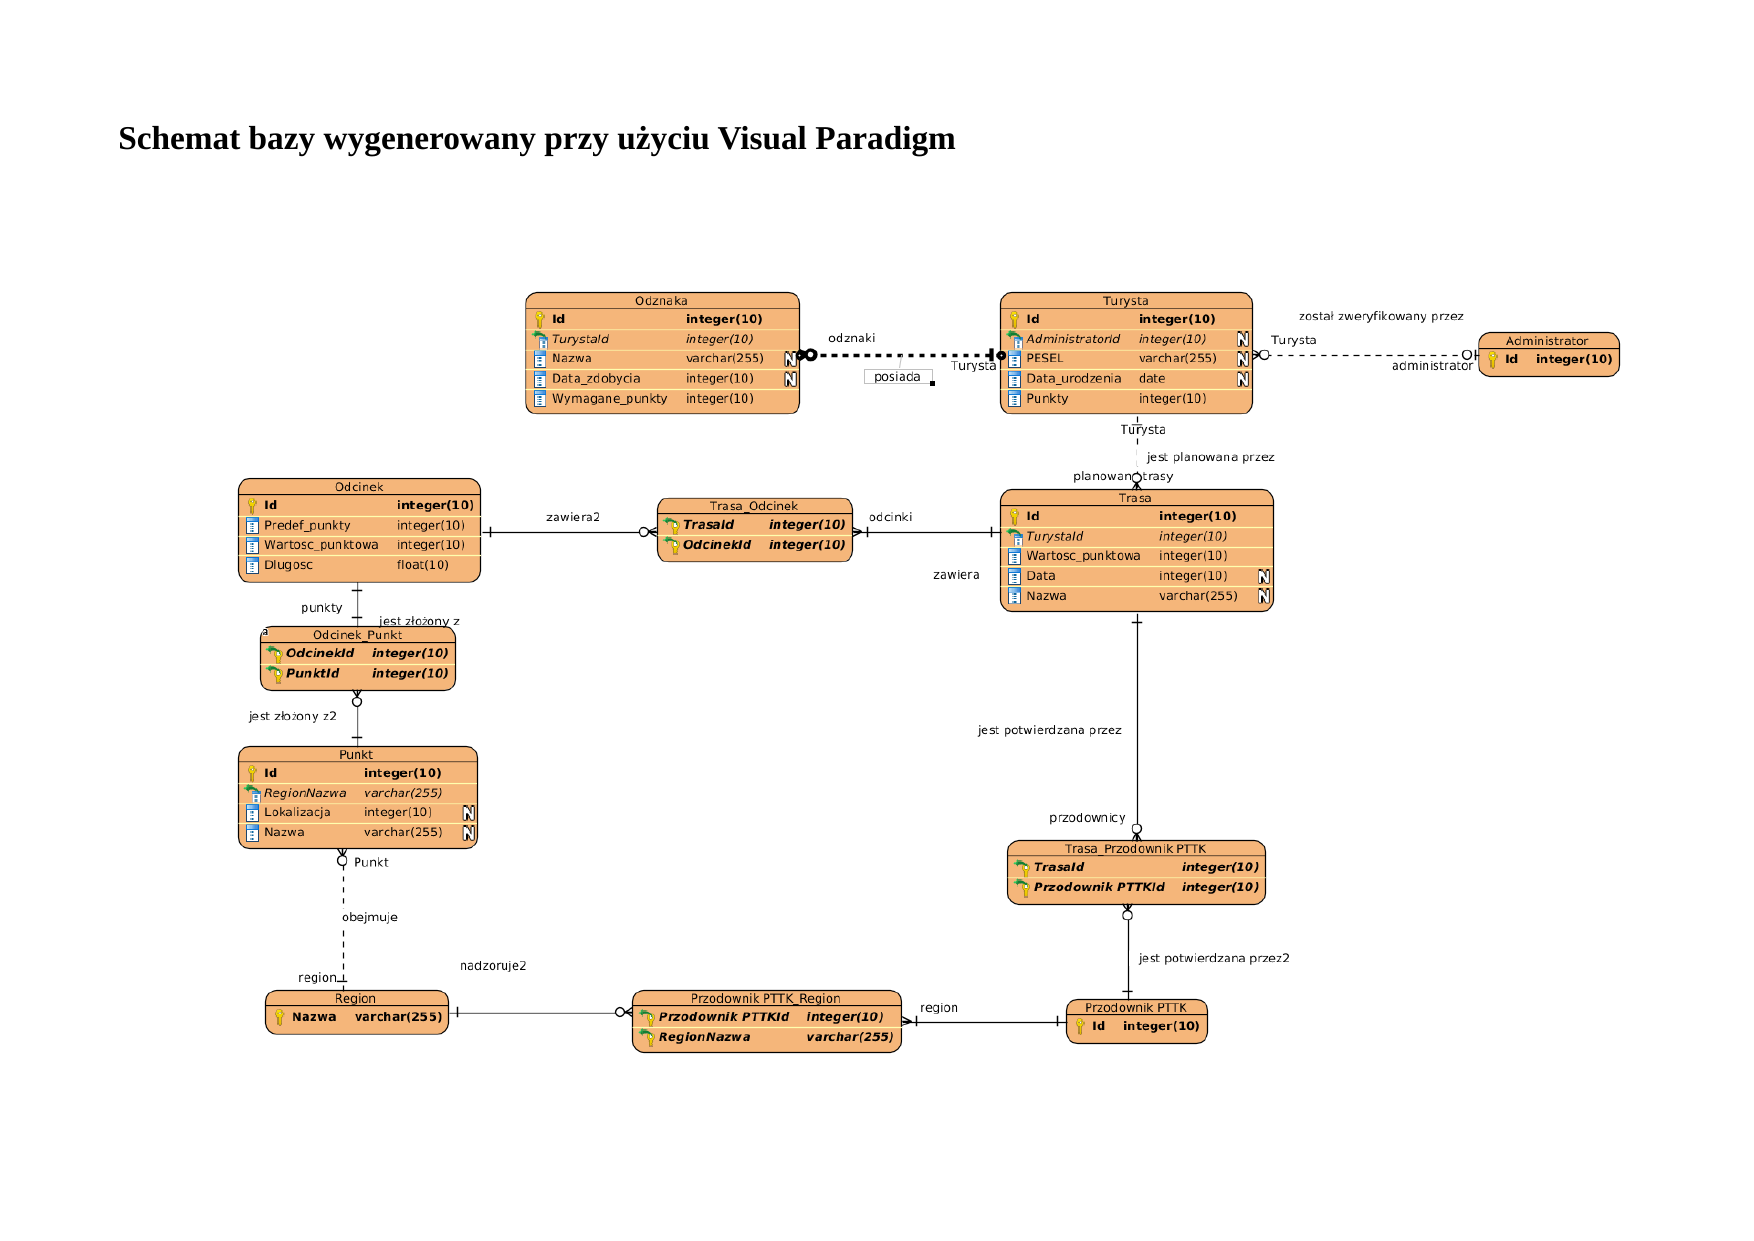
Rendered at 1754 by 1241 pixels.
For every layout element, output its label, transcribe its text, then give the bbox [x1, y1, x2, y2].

text Schemat bazy wygenerowany przy użyciu Visual Paradigm [118, 118, 1636, 156]
picture [106, 277, 1625, 1056]
